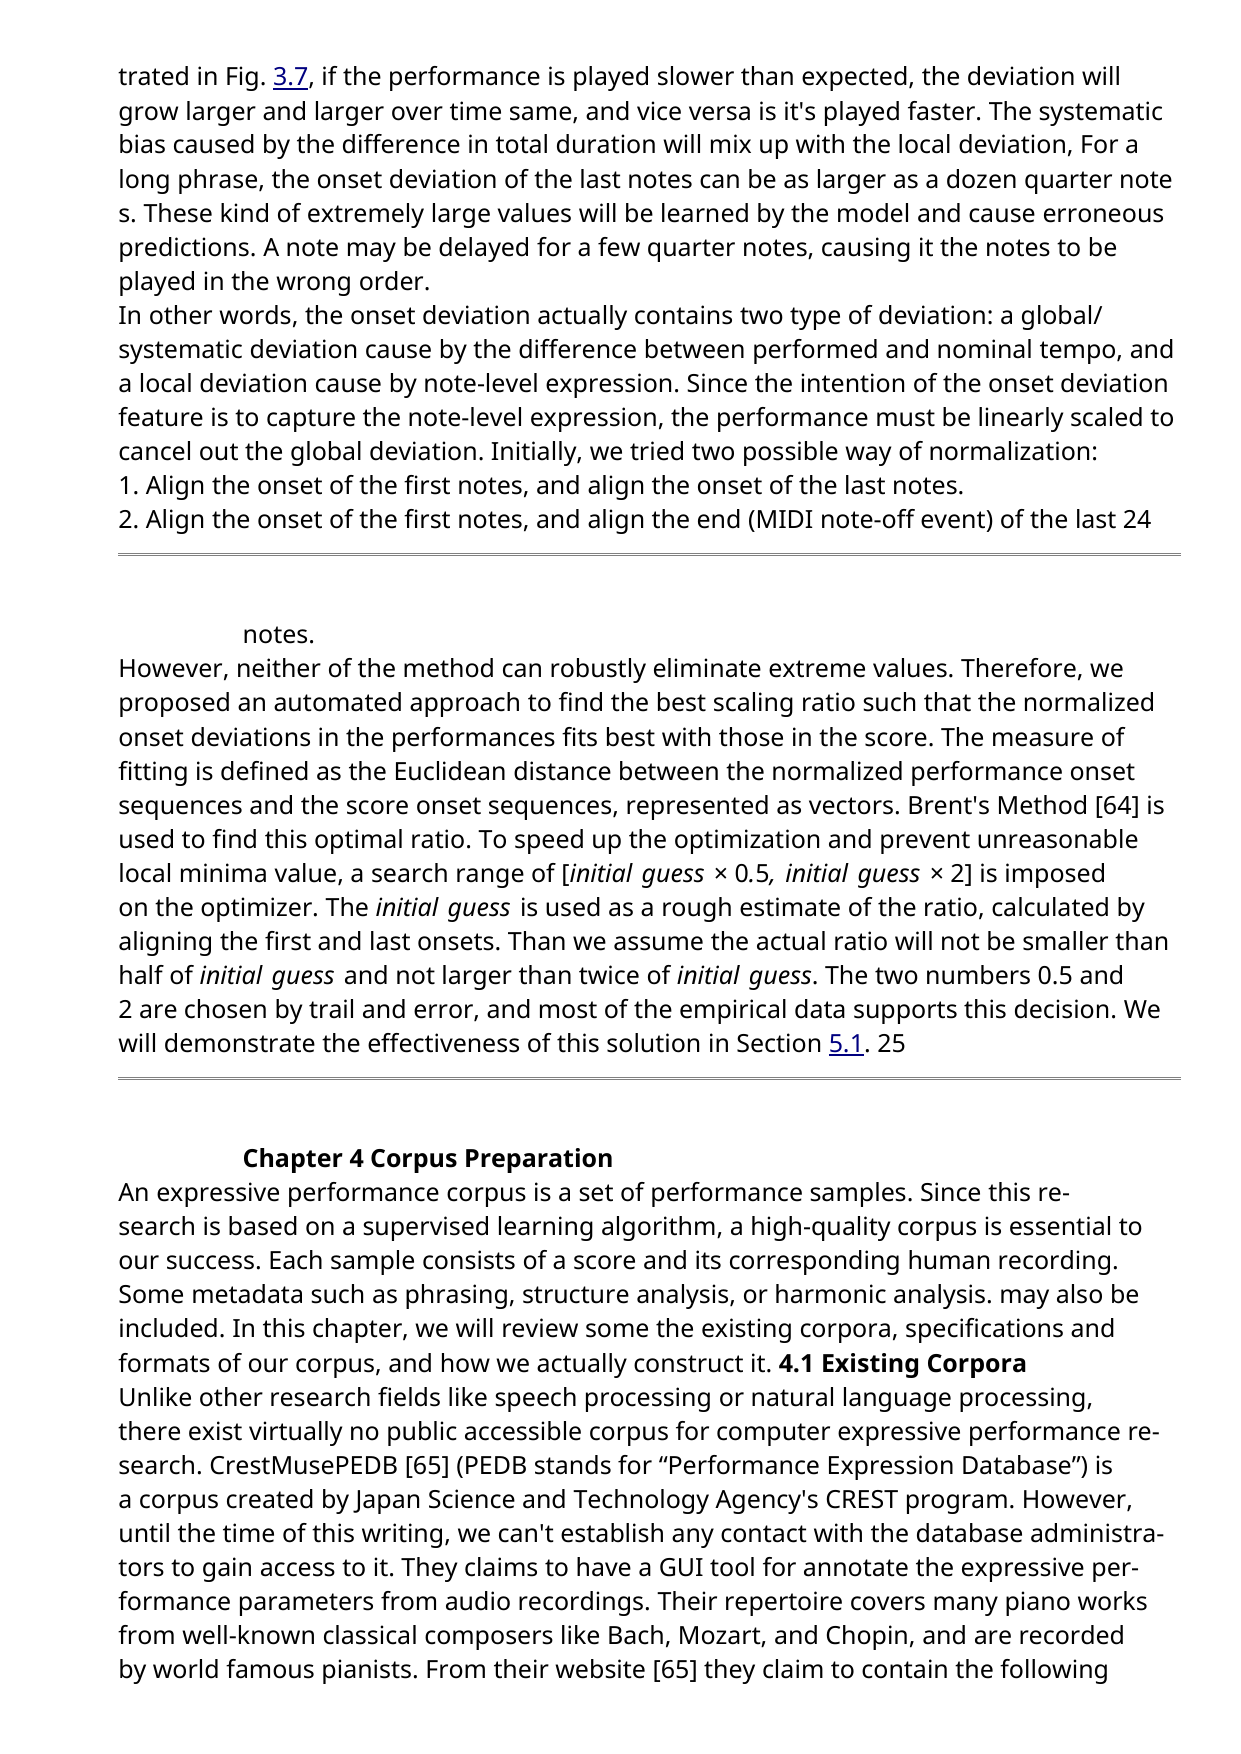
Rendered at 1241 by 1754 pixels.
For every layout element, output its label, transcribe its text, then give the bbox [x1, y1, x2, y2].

text notes. However, neither of the method can robustly eliminate extreme values. Therefore, we proposed an automated approach to find the best scaling ratio such that the normalized onset deviations in the performances fits best with those in the score. The measure of fitting is defined as the Euclidean distance between the normalized performance onset sequences and the score onset sequences, represented as vectors. Brent's Method [64] is used to find this optimal ratio. To speed up the optimization and prevent unreasonable local minima value, a search range of [initial guess × 0.5, initial guess × 2] is imposed on the optimizer. The initial guess is used as a rough estimate of the ratio, calculated by aligning the first and last onsets. Than we assume the actual ratio will not be smaller than half of initial guess and not larger than twice of initial guess. The two numbers 0.5 and 2 are chosen by trail and error, and most of the empirical data supports this decision. We will demonstrate the effectiveness of this solution in Section 5.1. 25 [118, 585, 1181, 1060]
text Chapter 4 Corpus Preparation An expressive performance corpus is a set of performance samples. Since this re- search is based on a supervised learning algorithm, a high-quality corpus is essential to our success. Each sample consists of a score and its corresponding human recording. Some metadata such as phrasing, structure analysis, or harmonic analysis. may also be included. In this chapter, we will review some the existing corpora, specifications and formats of our corpus, and how we actually construct it. 4.1 Existing Corpora Unlike other research fields like speech processing or natural language processing, there exist virtually no public accessible corpus for computer expressive performance re- search. CrestMusePEDB [65] (PEDB stands for “Performance Expression Database”) is a corpus created by Japan Science and Technology Agency's CREST program. However, until the time of this writing, we can't establish any contact with the database administra- tors to gain access to it. They claims to have a GUI tool for annotate the expressive per- formance parameters from audio recordings. Their repertoire covers many piano works from well-known classical composers like Bach, Mozart, and Chopin, and are recorded by world famous pianists. From their website [65] they claim to contain the following [118, 1109, 1181, 1686]
text trated in Fig. 3.7, if the performance is played slower than expected, the deviation will grow larger and larger over time same, and vice versa is it's played faster. The systematic bias caused by the difference in total duration will mix up with the local deviation, For a long phrase, the onset deviation of the last notes can be as larger as a dozen quarter notes. These kind of extremely large values will be learned by the model and cause erroneous predictions. A note may be delayed for a few quarter notes, causing it the notes to be played in the wrong order. In other words, the onset deviation actually contains two type of deviation: a global/ systematic deviation cause by the difference between performed and nominal tempo, and a local deviation cause by note-level expression. Since the intention of the onset deviation feature is to capture the note-level expression, the performance must be linearly scaled to cancel out the global deviation. Initially, we tried two possible way of normalization: 1. Align the onset of the first notes, and align the onset of the last notes. 2. Align the onset of the first notes, and align the end (MIDI note-off event) of the last 24 [118, 59, 1181, 536]
